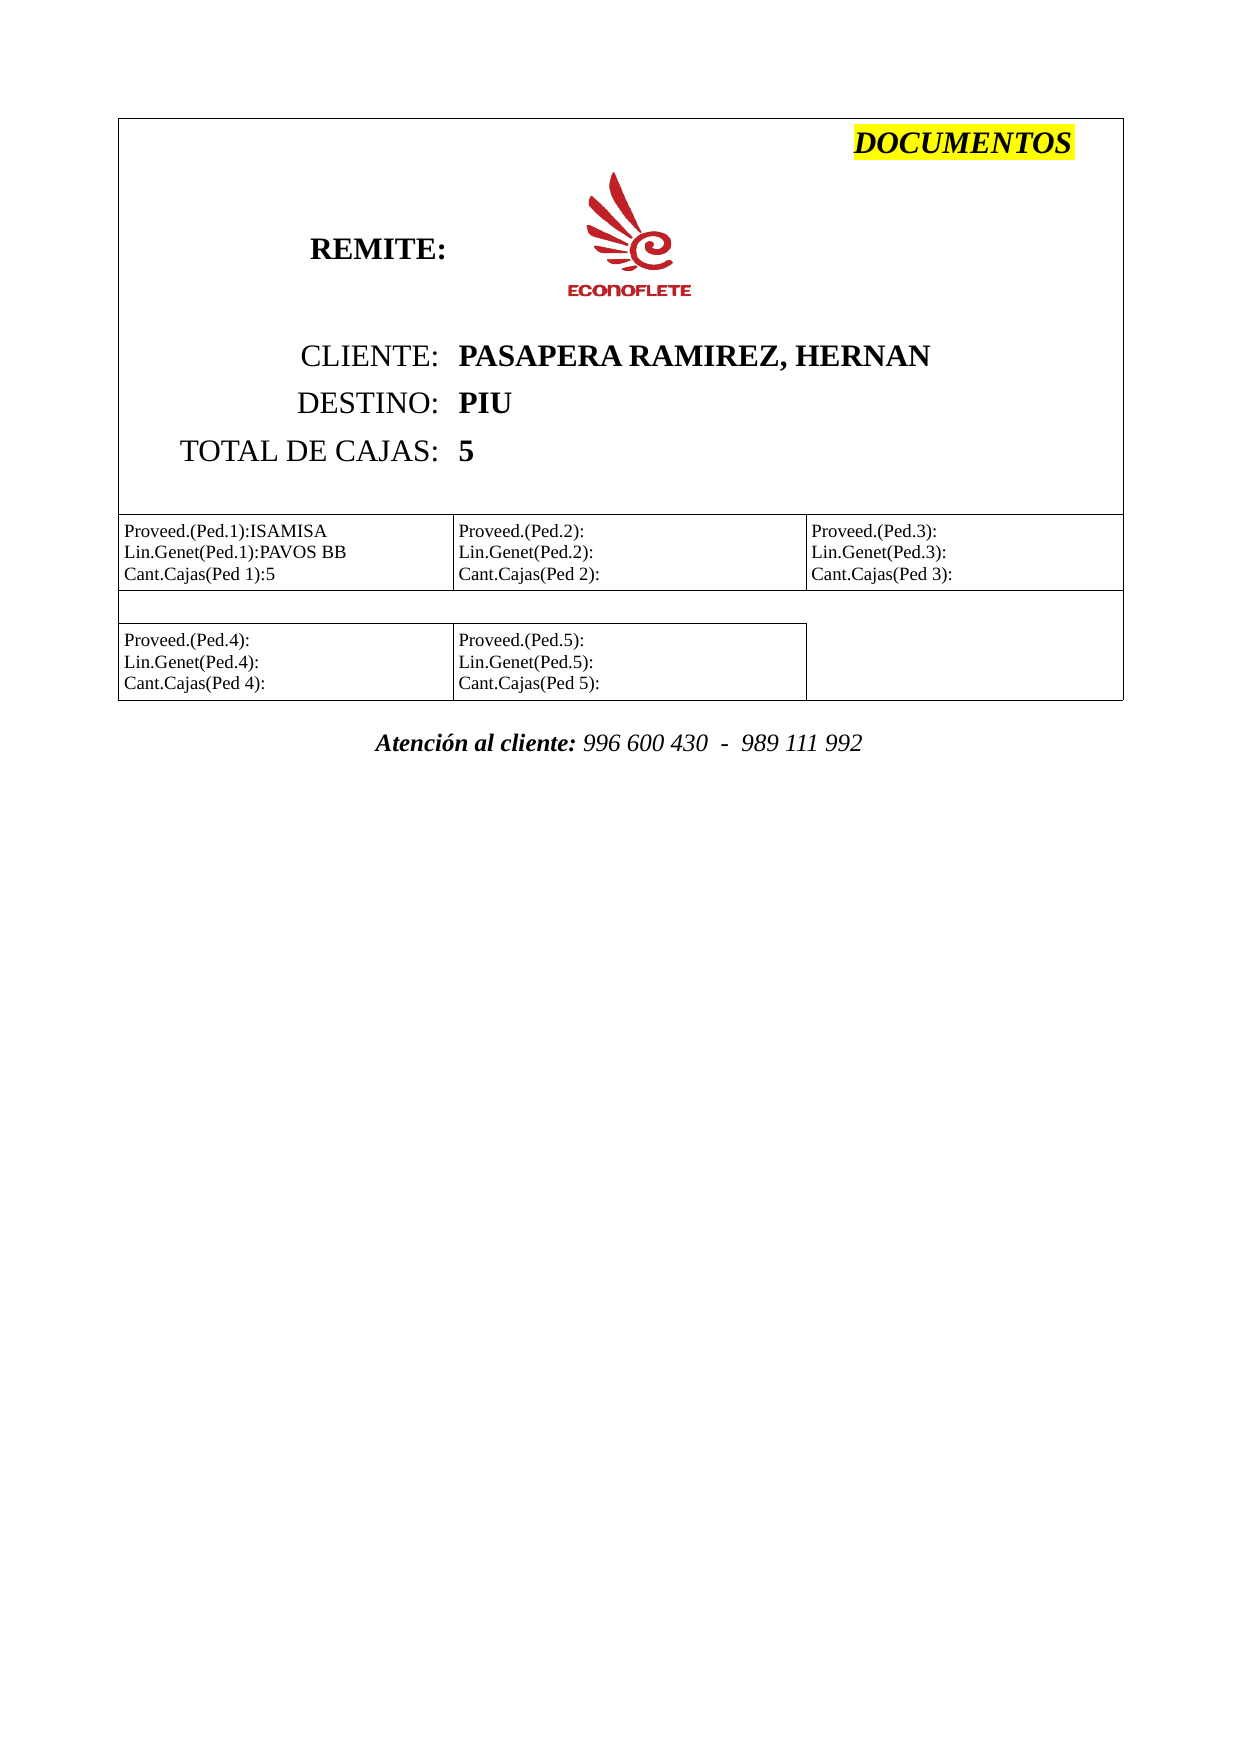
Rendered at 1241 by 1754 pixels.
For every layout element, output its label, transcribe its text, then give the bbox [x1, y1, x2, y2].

table_cell PASAPERA RAMIREZ, HERNAN [453, 332, 1123, 379]
table_cell [806, 379, 1123, 426]
table_cell TOTAL DE CAJAS: [119, 426, 453, 474]
table_cell [807, 623, 1123, 699]
table_cell Proveed.(Ped.1):ISAMISA Lin.Genet(Ped.1):PAVOS BB Cant.Cajas(Ped 1):5 [119, 515, 453, 590]
table_cell REMITE: [119, 166, 453, 332]
table_cell [806, 166, 1123, 332]
table_cell Proveed.(Ped.3): Lin.Genet(Ped.3): Cant.Cajas(Ped 3): [807, 515, 1123, 590]
table_cell [453, 474, 806, 514]
table_cell CLIENTE: [119, 332, 453, 379]
table_cell Proveed.(Ped.2): Lin.Genet(Ped.2): Cant.Cajas(Ped 2): [454, 515, 806, 590]
table_cell Proveed.(Ped.5): Lin.Genet(Ped.5): Cant.Cajas(Ped 5): [454, 624, 806, 699]
table_header [453, 119, 806, 166]
table_cell Proveed.(Ped.4): Lin.Genet(Ped.4): Cant.Cajas(Ped 4): [119, 624, 453, 699]
picture [552, 171, 707, 297]
table_cell [453, 166, 806, 332]
table_cell [119, 474, 453, 514]
table_cell DESTINO: [119, 379, 453, 426]
table_cell 5 [453, 426, 1123, 474]
table_header DOCUMENTOS [806, 119, 1123, 166]
table_cell [806, 591, 1123, 623]
table_cell [453, 591, 806, 623]
text Atención al cliente: 996 600 430 - 989 111 992 [118, 728, 1122, 757]
table_header [119, 119, 453, 166]
table_cell [806, 474, 1123, 514]
table_cell [119, 591, 453, 623]
table_cell PIU [453, 379, 806, 426]
